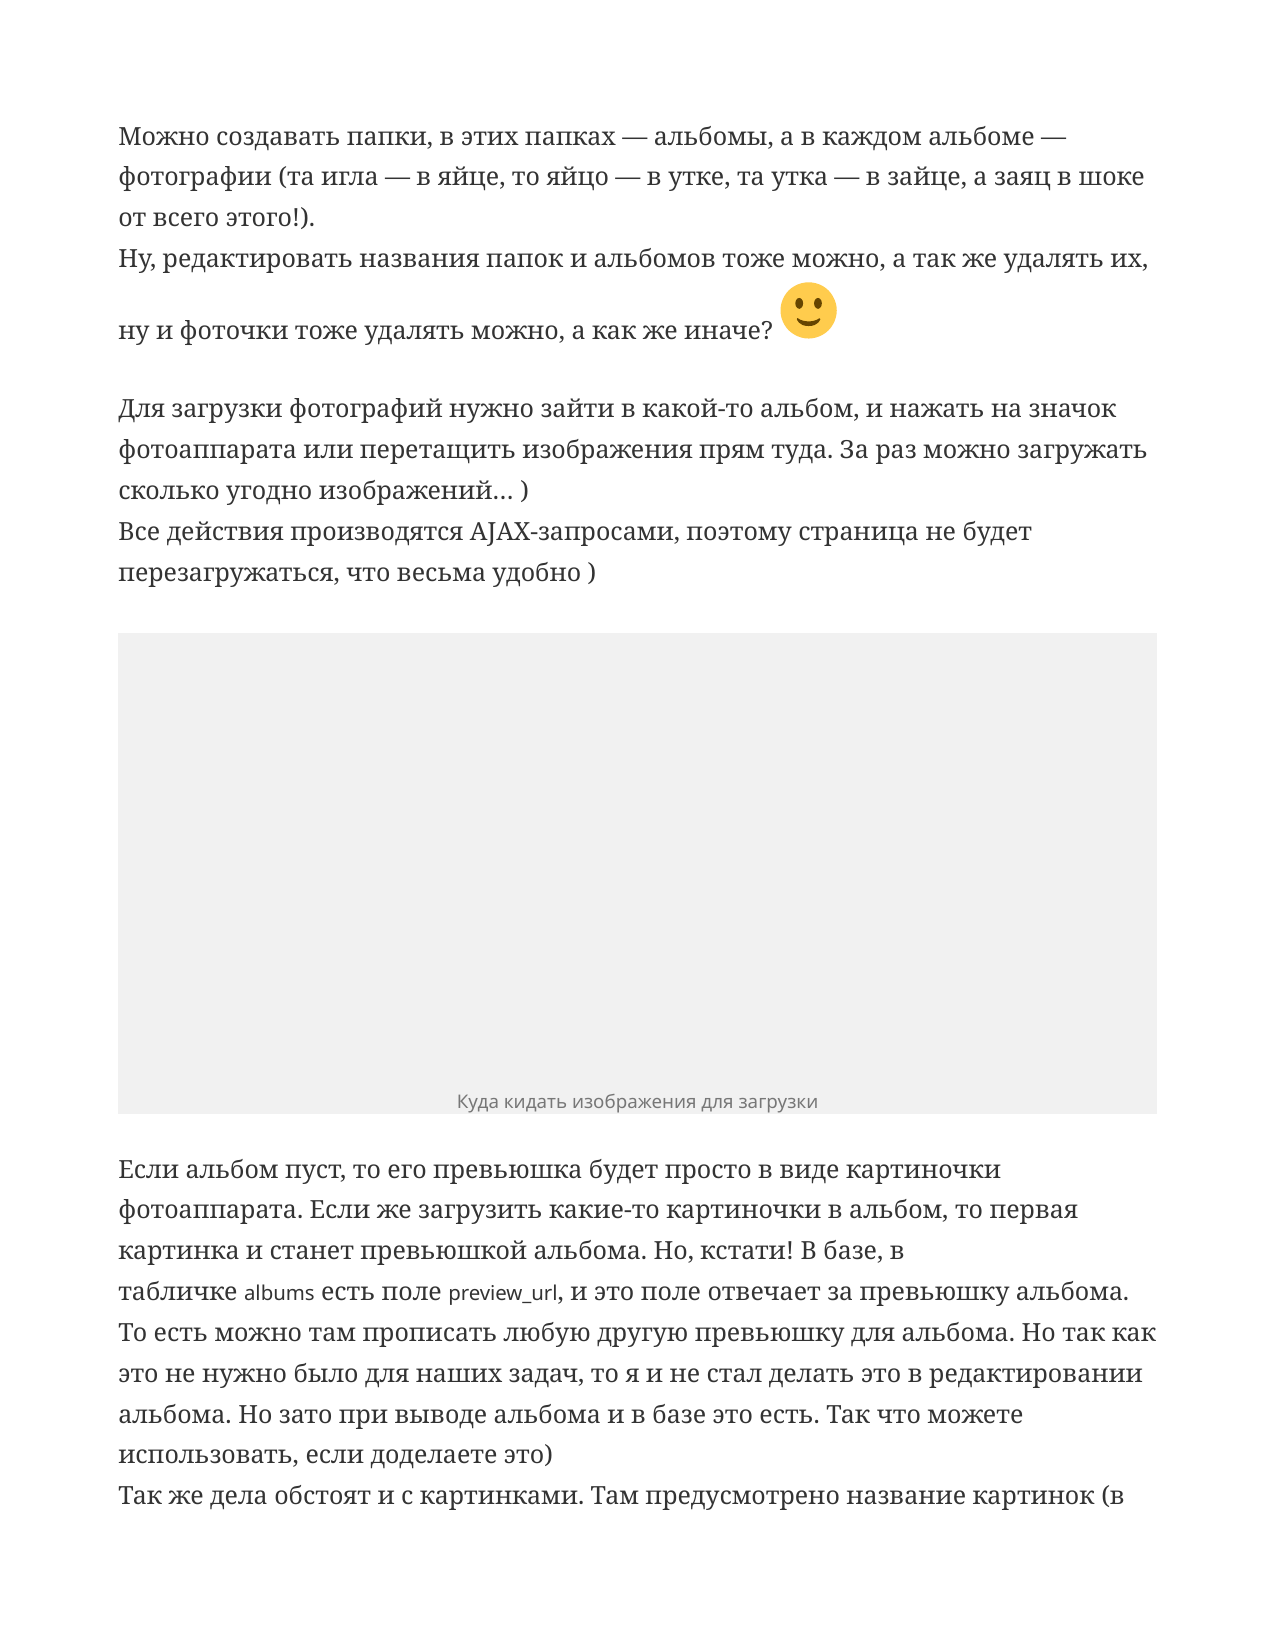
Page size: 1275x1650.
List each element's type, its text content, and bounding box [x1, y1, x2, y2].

text Куда кидать изображения для загрузки [126, 1086, 1149, 1114]
text Если альбом пуст, то его превьюшка будет просто в виде картиночки фотоаппарата. Если же загрузить какие-то картиночки в альбом, то первая картинка и станет превьюшкой альбома. Но, кстати! В базе, в табличке albums есть поле preview_url, и это поле отвечает за превьюшку альбома. То есть можно там прописать любую другую превьюшку для альбома. Но так как это не нужно было для наших задач, то я и не стал делать это в редактировании альбома. Но зато при выводе альбома и в базе это есть. Так что можете использовать, если доделаете это) Так же дела обстоят и с картинками. Там предусмотрено название картинок (в [118, 1151, 1157, 1512]
text Можно создавать папки, в этих папках — альбомы, а в каждом альбоме — фотографии (та игла — в яйце, то яйцо — в утке, та утка — в зайце, а заяц в шоке от всего этого!). Ну, редактировать названия папок и альбомов тоже можно, а так же удалять их, ну и фоточки тоже удалять можно, а как же иначе? [118, 118, 1157, 347]
text Для загрузки фотографий нужно зайти в какой-то альбом, и нажать на значок фотоаппарата или перетащить изображения прям туда. За раз можно загружать сколько угодно изображений… ) Все действия производятся AJAX-запросами, поэтому страница не будет перезагружаться, что весьма удобно ) [118, 391, 1157, 588]
